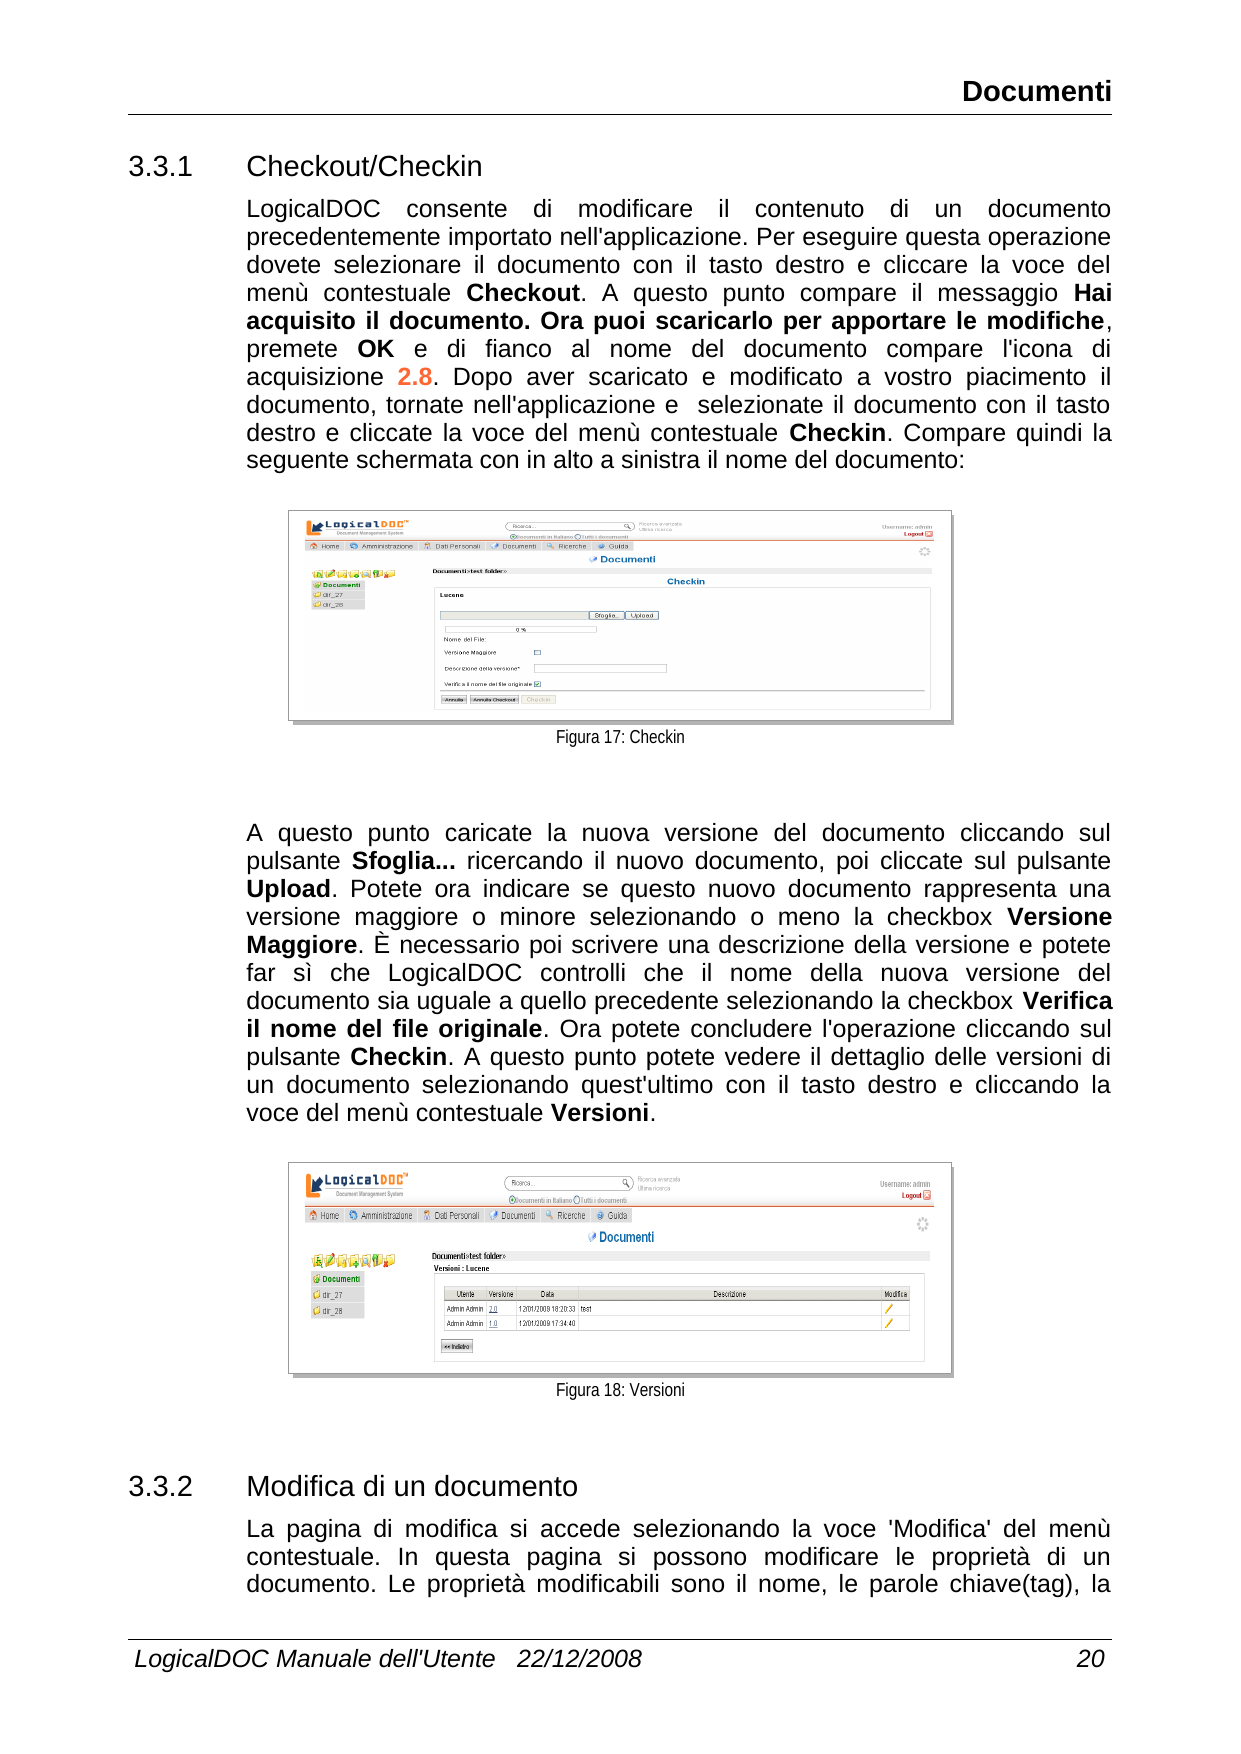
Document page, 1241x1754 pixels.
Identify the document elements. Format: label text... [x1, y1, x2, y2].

text A questo punto caricate la nuova versione del documento cliccando sul pulsante Sfoglia... ricercando il nuovo documento, poi cliccate sul pulsante Upload. Potete ora indicare se questo nuovo documento rappresenta una versione maggiore o minore selezionando o meno la checkbox Versione Maggiore. È necessario poi scrivere una descrizione della versione e potete far sì che LogicalDOC controlli che il nome della nuova versione del documento sia uguale a quello precedente selezionando la checkbox Verifica il nome del file originale. Ora potete concludere l'operazione cliccando sul pulsante Checkin. A questo punto potete vedere il dettaglio delle versioni di un documento selezionando quest'ultimo con il tasto destro e cliccando la voce del menù contestuale Versioni. [246, 819, 1112, 1126]
text Figura 18: Versioni [288, 1374, 952, 1401]
subtitle Modifica di un documento [128, 1469, 1112, 1502]
subtitle Checkout/Checkin [128, 150, 1112, 183]
text Figura 17: Checkin [288, 721, 952, 748]
text La pagina di modifica si accede selezionando la voce 'Modifica' del menù contestuale. In questa pagina si possono modificare le proprietà di un documento. Le proprietà modificabili sono il nome, le parole chiave(tag), la [246, 1514, 1112, 1598]
text LogicalDOC consente di modificare il contenuto di un documento precedentemente importato nell'applicazione. Per eseguire questa operazione dovete selezionare il documento con il tasto destro e cliccare la voce del menù contestuale Checkout. A questo punto compare il messaggio Hai acquisito il documento. Ora puoi scaricarlo per apportare le modifiche, premete OK e di fianco al nome del documento compare l'icona di acquisizione 2.8. Dopo aver scaricato e modificato a vostro piacimento il documento, tornate nell'applicazione e selezionate il documento con il tasto destro e cliccate la voce del menù contestuale Checkin. Compare quindi la seguente schermata con in alto a sinistra il nome del documento: [246, 195, 1112, 474]
picture [305, 519, 934, 711]
picture [305, 1171, 934, 1365]
